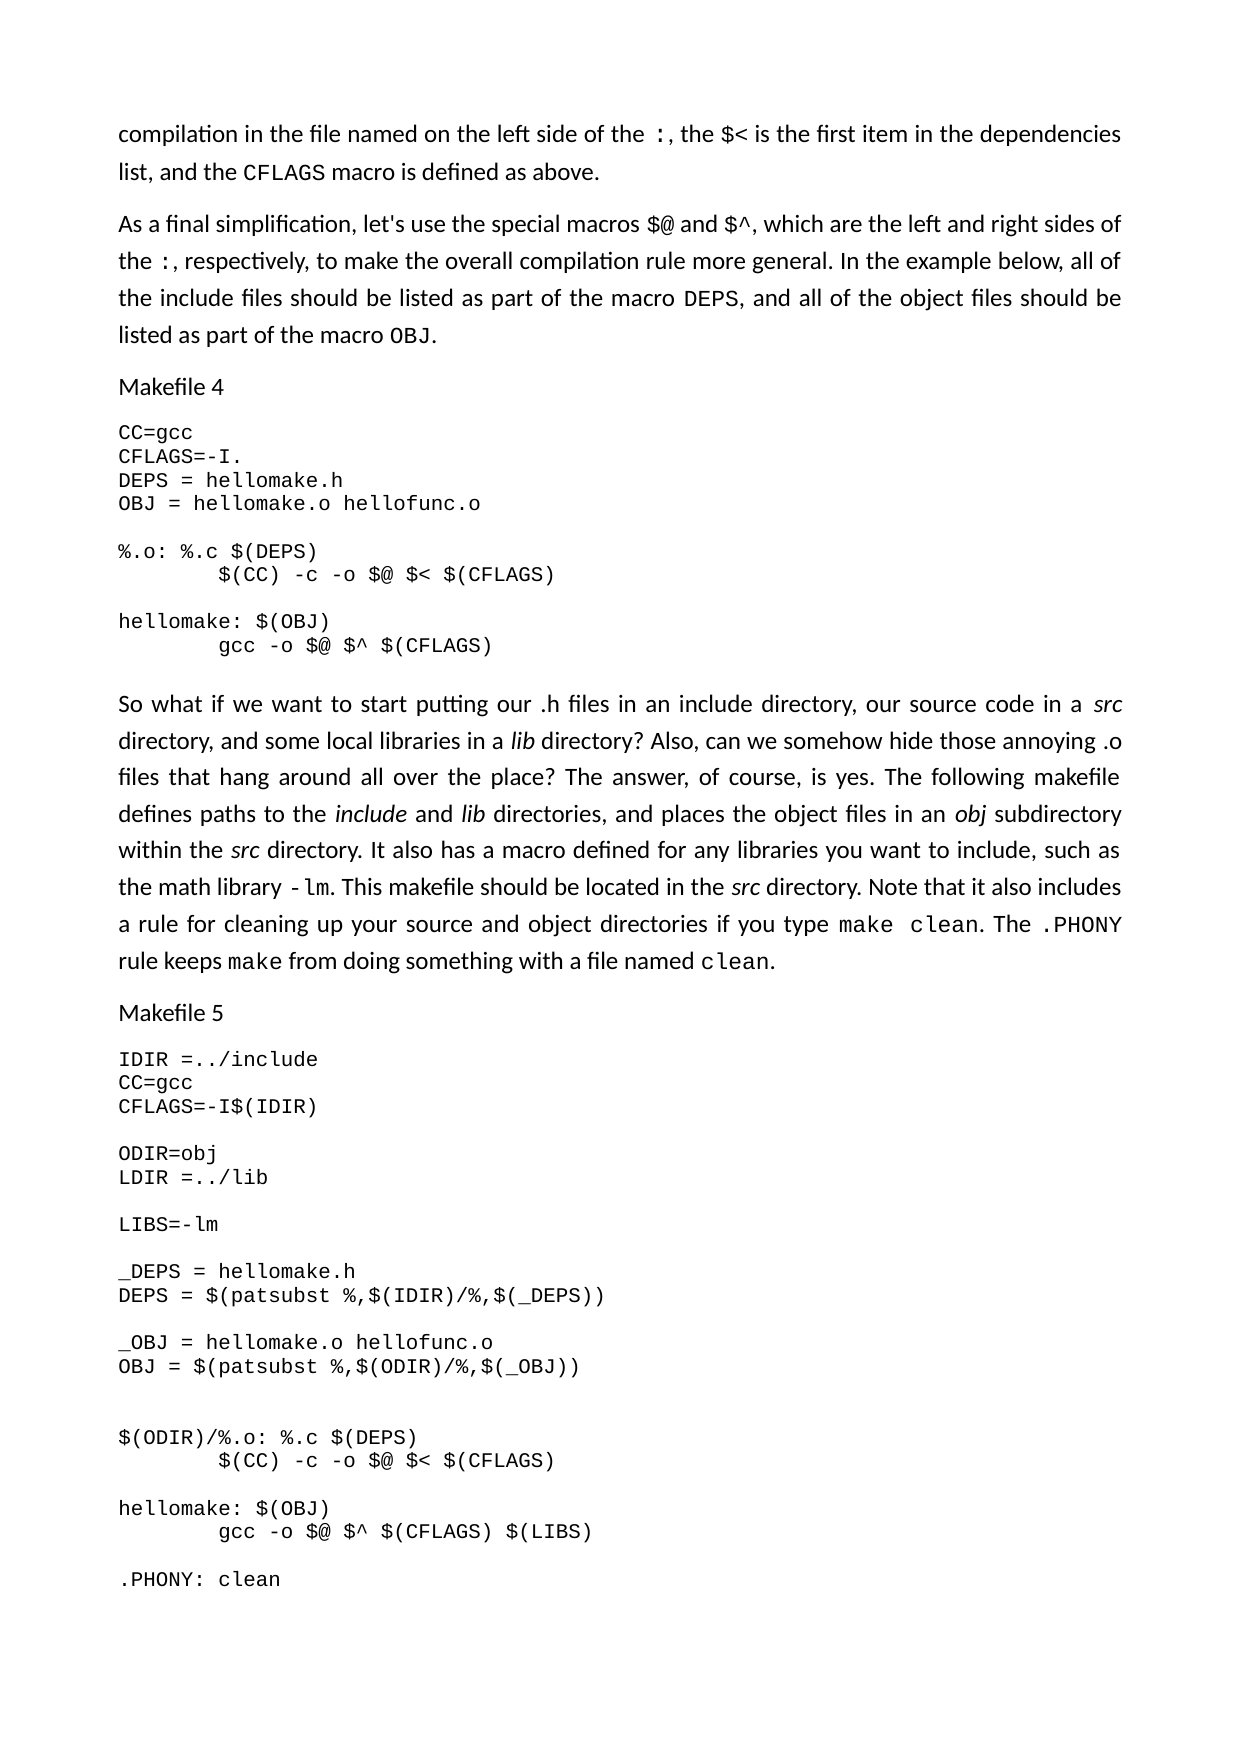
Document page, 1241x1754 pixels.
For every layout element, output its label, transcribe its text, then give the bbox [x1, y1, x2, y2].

text ODIR=obj [118, 1143, 1122, 1167]
text Makefile 4 [118, 371, 1122, 402]
text $(ODIR)/%.o: %.c $(DEPS) [118, 1427, 1122, 1451]
text LDIR =../lib [118, 1167, 1122, 1190]
text gcc -o $@ $^ $(CFLAGS) [118, 635, 1122, 659]
text DEPS = hellomake.h [118, 470, 1122, 493]
text IDIR =../include [118, 1048, 1122, 1072]
text So what if we want to start putting our .h files in an include directory, our source code in a src directory, and some local libraries in a lib directory? Also, can we somehow hide those annoying .o files that hang around all over the place? The answer, of course, is yes. The following makefile defines paths to the include and lib directories, and places the object files in an obj subdirectory within the src directory. It also has a macro defined for any libraries you want to include, such as the math library -lm. This makefile should be located in the src directory. Note that it also includes a rule for cleaning up your source and object directories if you type make clean. The .PHONY rule keeps make from doing something with a file named clean. [118, 688, 1122, 977]
text Makefile 5 [118, 997, 1122, 1028]
text DEPS = $(patsubst %,$(IDIR)/%,$(_DEPS)) [118, 1285, 1122, 1309]
text CC=gcc [118, 422, 1122, 446]
text _DEPS = hellomake.h [118, 1261, 1122, 1285]
text OBJ = $(patsubst %,$(ODIR)/%,$(_OBJ)) [118, 1356, 1122, 1379]
text OBJ = hellomake.o hellofunc.o [118, 493, 1122, 517]
text compilation in the file named on the left side of the :, the $< is the first item in the dependencies list, and the CFLAGS macro is defined as above. [118, 118, 1122, 187]
text hellomake: $(OBJ) [118, 612, 1122, 635]
text $(CC) -c -o $@ $< $(CFLAGS) [118, 1451, 1122, 1474]
text $(CC) -c -o $@ $< $(CFLAGS) [118, 564, 1122, 588]
text _OBJ = hellomake.o hellofunc.o [118, 1332, 1122, 1356]
text CFLAGS=-I$(IDIR) [118, 1096, 1122, 1119]
text gcc -o $@ $^ $(CFLAGS) $(LIBS) [118, 1521, 1122, 1545]
text CC=gcc [118, 1072, 1122, 1096]
text As a final simplification, let's use the special macros $@ and $^, which are the left and right sides of the :, respectively, to make the overall compilation rule more general. In the example below, all of the include files should be listed as part of the macro DEPS, and all of the object files should be listed as part of the macro OBJ. [118, 208, 1122, 351]
text LIBS=-lm [118, 1214, 1122, 1238]
text CFLAGS=-I. [118, 446, 1122, 470]
text %.o: %.c $(DEPS) [118, 541, 1122, 564]
text .PHONY: clean [118, 1569, 1122, 1592]
text hellomake: $(OBJ) [118, 1498, 1122, 1521]
